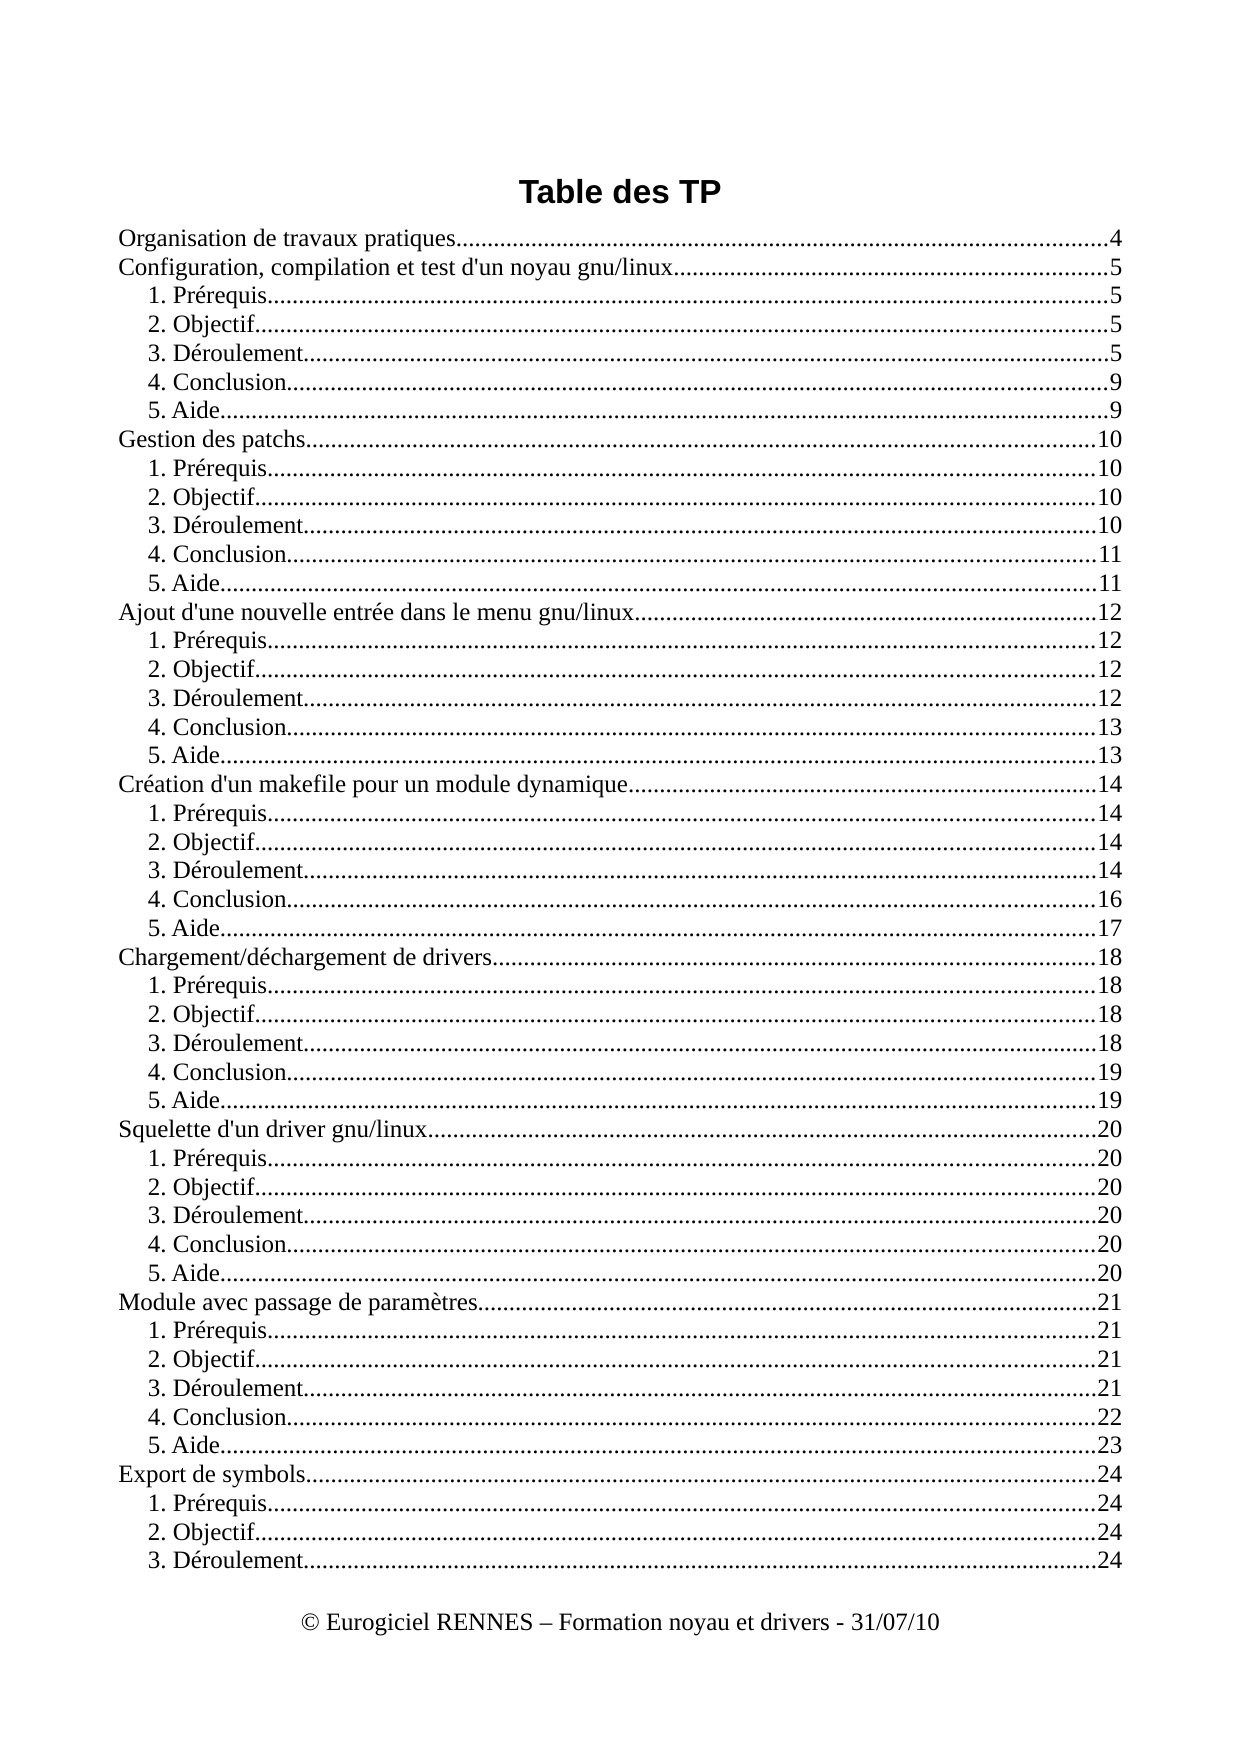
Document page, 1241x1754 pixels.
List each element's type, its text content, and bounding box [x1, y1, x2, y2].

text 3. Déroulement 24 [148, 1545, 1122, 1574]
text 4. Conclusion 20 [148, 1229, 1122, 1258]
text 3. Déroulement 5 [148, 338, 1122, 367]
text Module avec passage de paramètres 21 [118, 1287, 1122, 1315]
text 3. Déroulement 12 [148, 683, 1122, 712]
text Chargement/déchargement de drivers 18 [118, 942, 1122, 970]
text 1. Prérequis 5 [148, 280, 1122, 309]
text 2. Objectif 24 [148, 1517, 1122, 1545]
text 4. Conclusion 13 [148, 712, 1122, 740]
text 2. Objectif 18 [148, 999, 1122, 1028]
text 4. Conclusion 22 [148, 1402, 1122, 1430]
text 1. Prérequis 21 [148, 1315, 1122, 1344]
text 1. Prérequis 10 [148, 453, 1122, 482]
text 2. Objectif 5 [148, 309, 1122, 338]
text 4. Conclusion 19 [148, 1057, 1122, 1085]
text 3. Déroulement 21 [148, 1373, 1122, 1402]
text Création d'un makefile pour un module dynamique 14 [118, 769, 1122, 798]
text Ajout d'une nouvelle entrée dans le menu gnu/linux 12 [118, 597, 1122, 625]
subtitle Table des TP [118, 172, 1122, 210]
text Export de symbols 24 [118, 1459, 1122, 1488]
text 1. Prérequis 20 [148, 1143, 1122, 1172]
text 1. Prérequis 12 [148, 625, 1122, 654]
text 5. Aide 13 [148, 740, 1122, 769]
text 3. Déroulement 18 [148, 1028, 1122, 1057]
text 5. Aide 19 [148, 1085, 1122, 1114]
text 2. Objectif 12 [148, 654, 1122, 683]
text Organisation de travaux pratiques 4 [118, 223, 1122, 252]
text Squelette d'un driver gnu/linux 20 [118, 1114, 1122, 1143]
text 2. Objectif 20 [148, 1172, 1122, 1200]
text Configuration, compilation et test d'un noyau gnu/linux 5 [118, 252, 1122, 280]
text 5. Aide 17 [148, 913, 1122, 942]
text 2. Objectif 21 [148, 1344, 1122, 1373]
text 4. Conclusion 9 [148, 367, 1122, 395]
text 4. Conclusion 11 [148, 539, 1122, 568]
text 4. Conclusion 16 [148, 884, 1122, 913]
text 3. Déroulement 20 [148, 1200, 1122, 1229]
text 3. Déroulement 10 [148, 510, 1122, 539]
text 5. Aide 9 [148, 395, 1122, 424]
text 1. Prérequis 14 [148, 798, 1122, 827]
text 5. Aide 23 [148, 1430, 1122, 1459]
text 5. Aide 20 [148, 1258, 1122, 1287]
text 1. Prérequis 18 [148, 970, 1122, 999]
text 1. Prérequis 24 [148, 1488, 1122, 1517]
text 3. Déroulement 14 [148, 855, 1122, 884]
text 2. Objectif 10 [148, 482, 1122, 510]
text Gestion des patchs 10 [118, 424, 1122, 453]
text 2. Objectif 14 [148, 827, 1122, 855]
text 5. Aide 11 [148, 568, 1122, 597]
